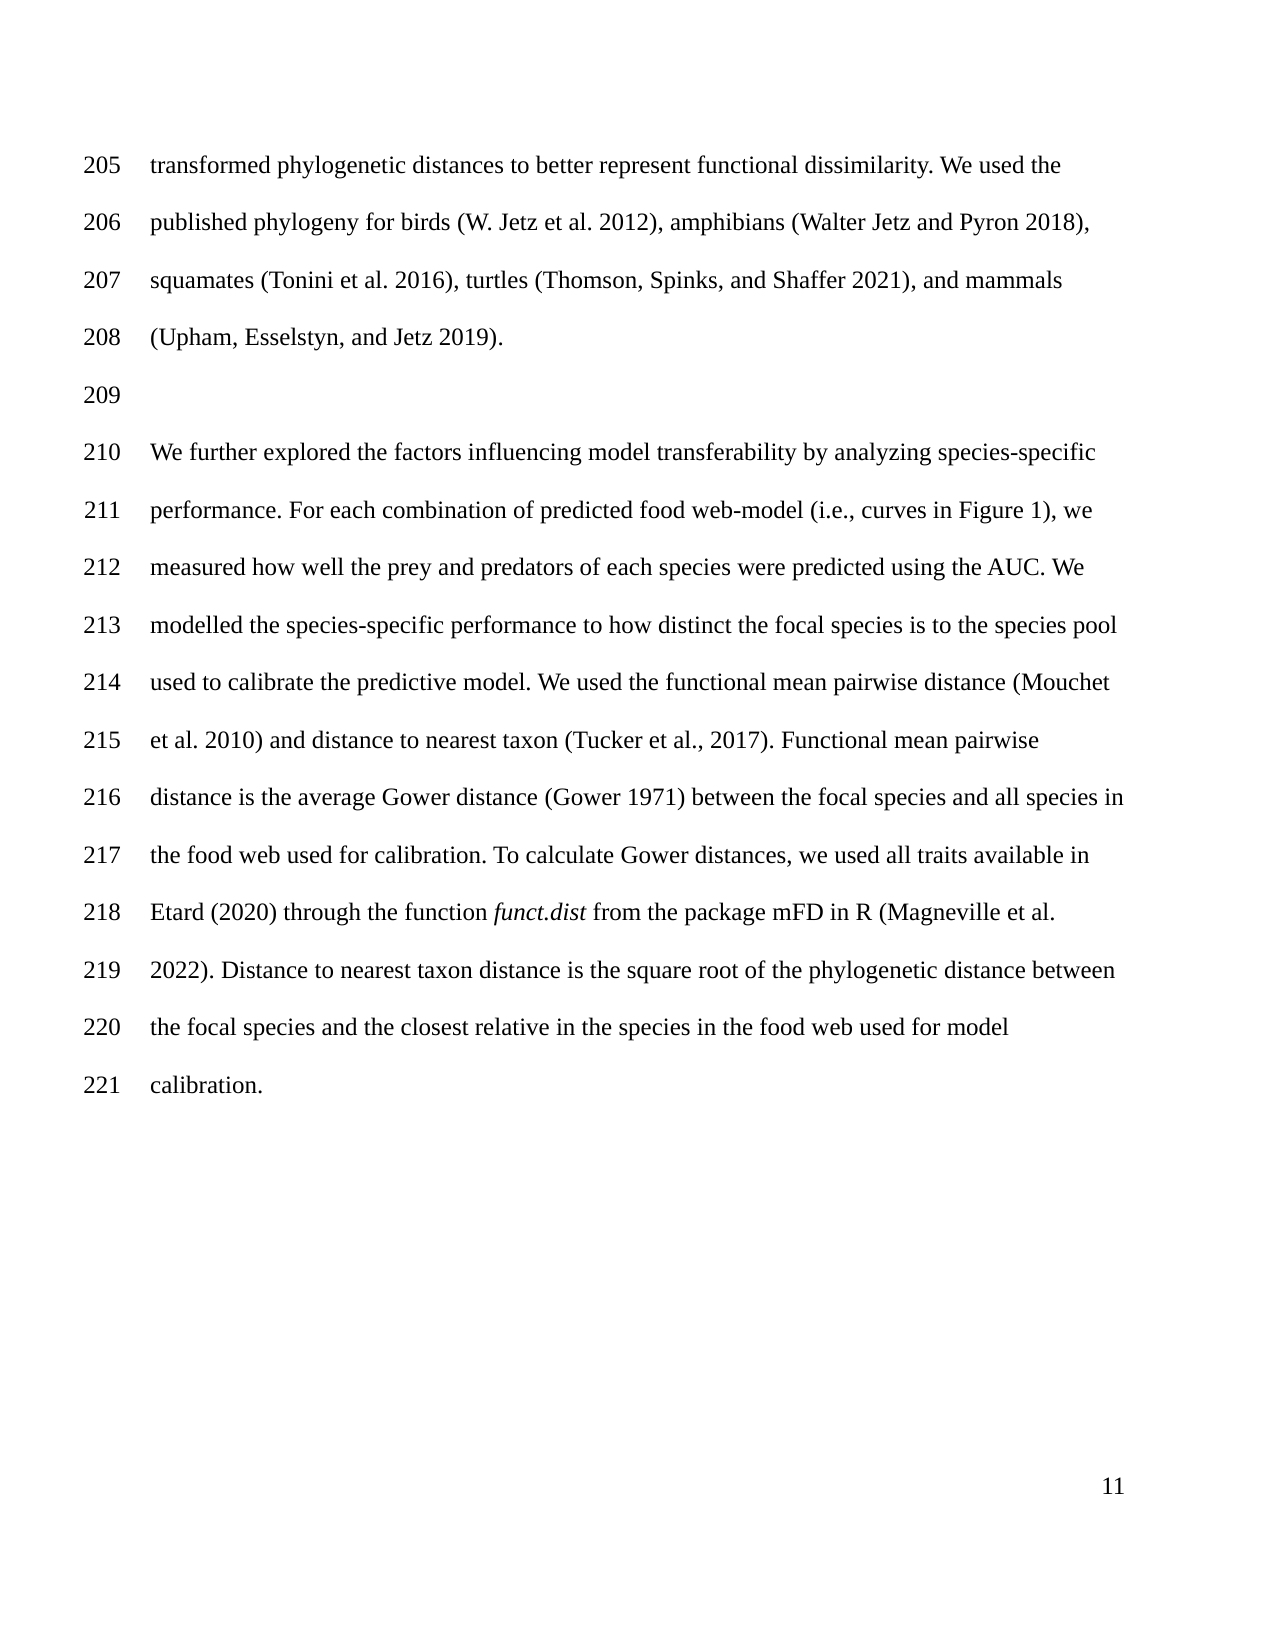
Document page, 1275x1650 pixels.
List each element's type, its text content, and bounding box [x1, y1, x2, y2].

text transformed phylogenetic distances to better represent functional dissimilarity. We used the published phylogeny for birds (W. Jetz et al. 2012), amphibians (Walter Jetz and Pyron 2018), squamates (Tonini et al. 2016), turtles (Thomson, Spinks, and Shaffer 2021), and mammals (Upham, Esselstyn, and Jetz 2019). [150, 150, 1125, 351]
text We further explored the factors influencing model transferability by analyzing species-specific performance. For each combination of predicted food web-model (i.e., curves in Figure 1), we measured how well the prey and predators of each species were predicted using the AUC. We modelled the species-specific performance to how distinct the focal species is to the species pool used to calibrate the predictive model. We used the functional mean pairwise distance (Mouchet et al. 2010) and distance to nearest taxon (Tucker et al., 2017). Functional mean pairwise distance is the average Gower distance (Gower 1971) between the focal species and all species in the food web used for calibration. To calculate Gower distances, we used all traits available in Etard (2020) through the function funct.dist from the package mFD in R (Magneville et al. 2022). Distance to nearest taxon distance is the square root of the phylogenetic distance between the focal species and the closest relative in the species in the food web used for model calibration. [150, 437, 1125, 1099]
